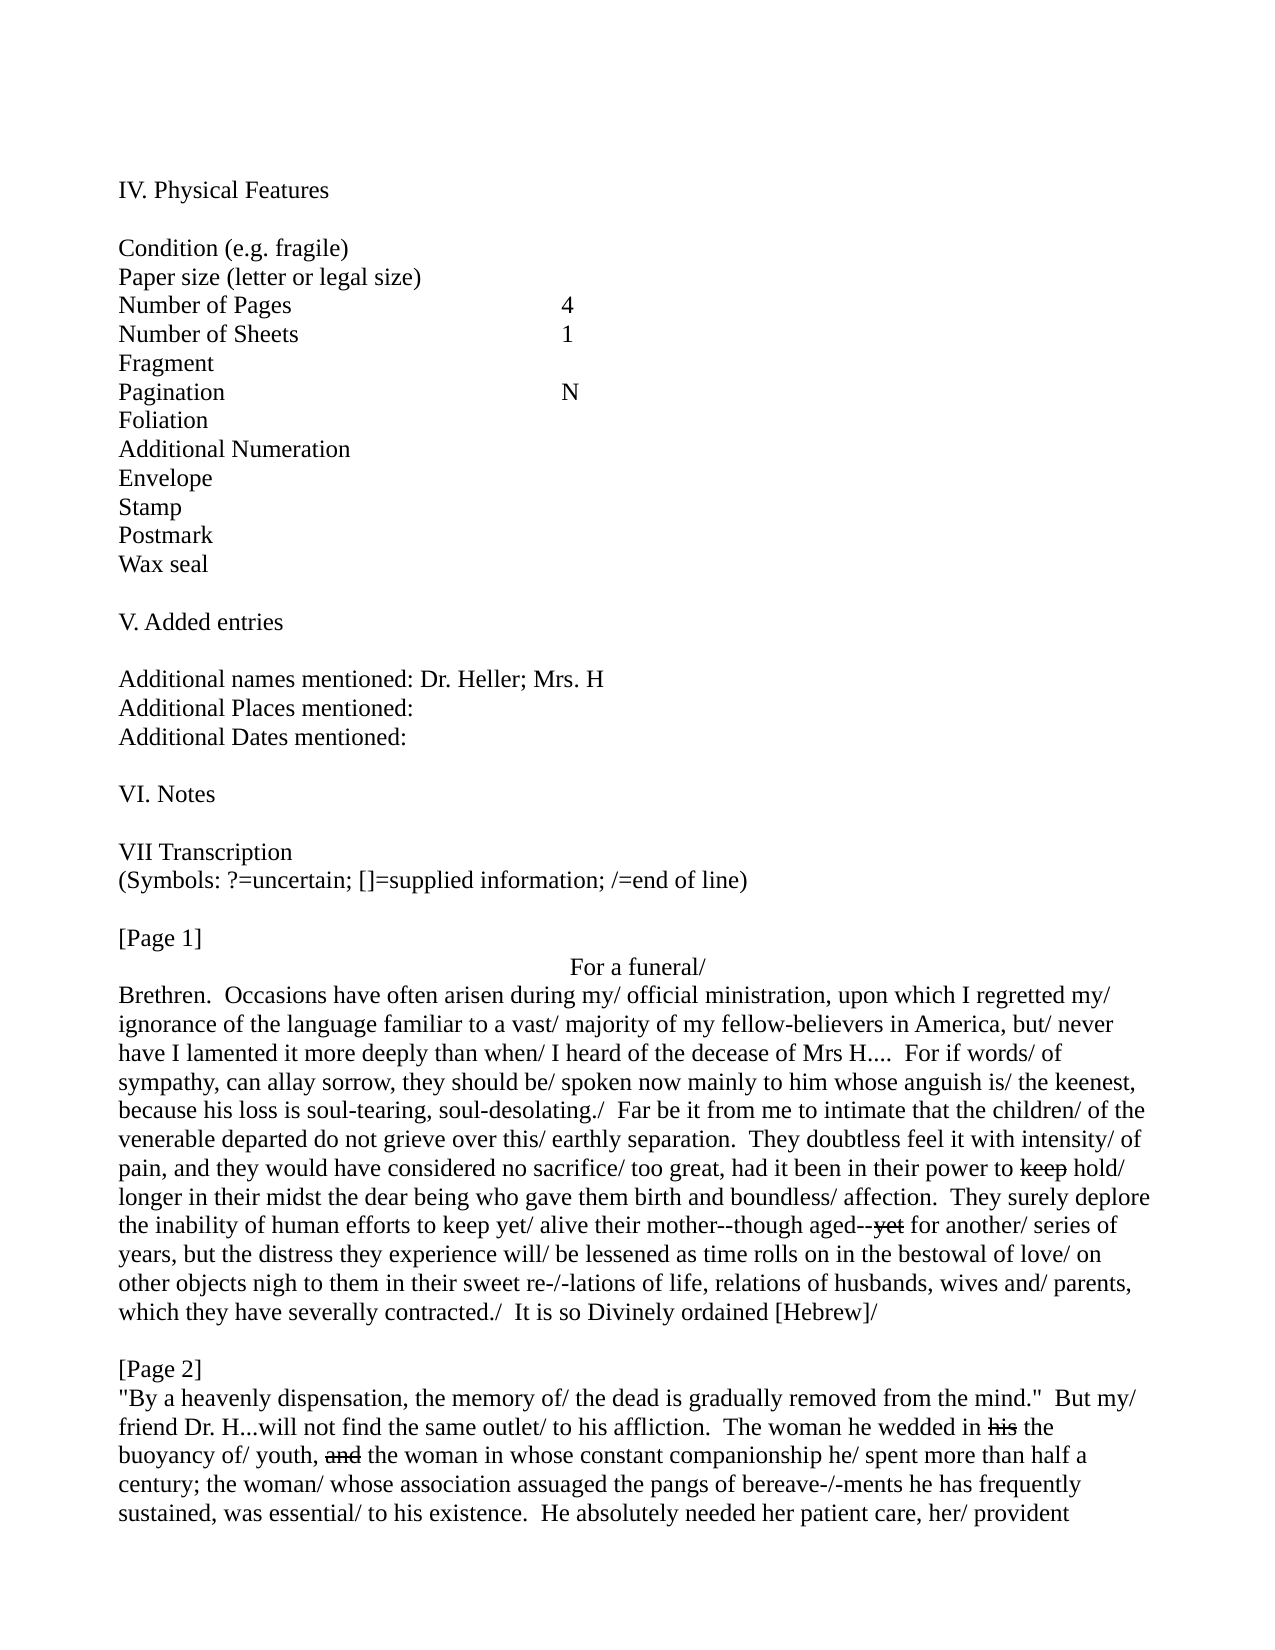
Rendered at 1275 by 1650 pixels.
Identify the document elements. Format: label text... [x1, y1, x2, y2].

text For a funeral/ [118, 952, 1157, 981]
text Additional Numeration [118, 434, 1157, 463]
text Pagination N [118, 377, 1157, 406]
text IV. Physical Features [118, 176, 1157, 204]
text VI. Notes [118, 779, 1157, 808]
text Paper size (letter or legal size) [118, 262, 1157, 291]
text Condition (e.g. fragile) [118, 233, 1157, 262]
text V. Added entries [118, 607, 1157, 636]
text Fragment [118, 348, 1157, 377]
text Additional Places mentioned: [118, 693, 1157, 722]
text Additional Dates mentioned: [118, 722, 1157, 751]
text Postma rk [118, 521, 1157, 549]
text (Symbols: ?=uncertain; []=supplied information; /=end of line) [118, 866, 1157, 894]
text Additional names mentioned: Dr. Heller; Mrs. H [118, 664, 1157, 693]
text [Page 1] [118, 923, 1157, 952]
text Stamp [118, 492, 1157, 521]
text Wax seal [118, 549, 1157, 578]
text Foliation [118, 406, 1157, 434]
text VII Transcription [118, 837, 1157, 866]
text "By a heavenly dispensation, the memory of/ the dead is gradually removed from the mind." But my/ friend Dr. H...will not find the same outlet/ to his affliction. The woman he wedded in his the buoyancy of/ youth, and the woman in whose constant companionship he/ spent more than half a century; the woman/ whose association assuaged the pangs of bereave-/-ments he has frequently sustained, was essential/ to his existence. He absolutely needed her patient care, her/ provident [118, 1383, 1157, 1527]
text Brethren. Occasions have often arisen during my/ official ministration, upon which I regretted my/ ignorance of the language familiar to a vast/ majority of my fellow-believers in America, but/ never have I lamented it more deeply than when/ I heard of the decease of Mrs H.... For if words/ of sympathy, can allay sorrow, they should be/ spoken now mainly to him whose anguish is/ the keenest, because his loss is soul-tearing, soul-desolating./ Far be it from me to intimate that the children/ of the venerable departed do not grieve over this/ earthly separation. They doubtless feel it with intensity/ of pain, and they would have considered no sacrifice/ too great, had it been in their power to keep hold/ longer in their midst the dear being who gave them birth and boundless/ affection. They surely deplore the inability of human efforts to keep yet/ alive their mother--though aged--yet for another/ series of years, but the distress they experience will/ be lessened as time rolls on in the bestowal of love/ on other objects nigh to them in their sweet re-/-lations of life, relations of husbands, wives and/ parents, which they have severally contracted./ It is so Divinely ordained [Hebrew]/ [118, 981, 1157, 1326]
text Number of Pages 4 [118, 291, 1157, 319]
text Envelope [118, 463, 1157, 492]
text Number of Sheets 1 [118, 319, 1157, 348]
text [Page 2] [118, 1354, 1157, 1383]
